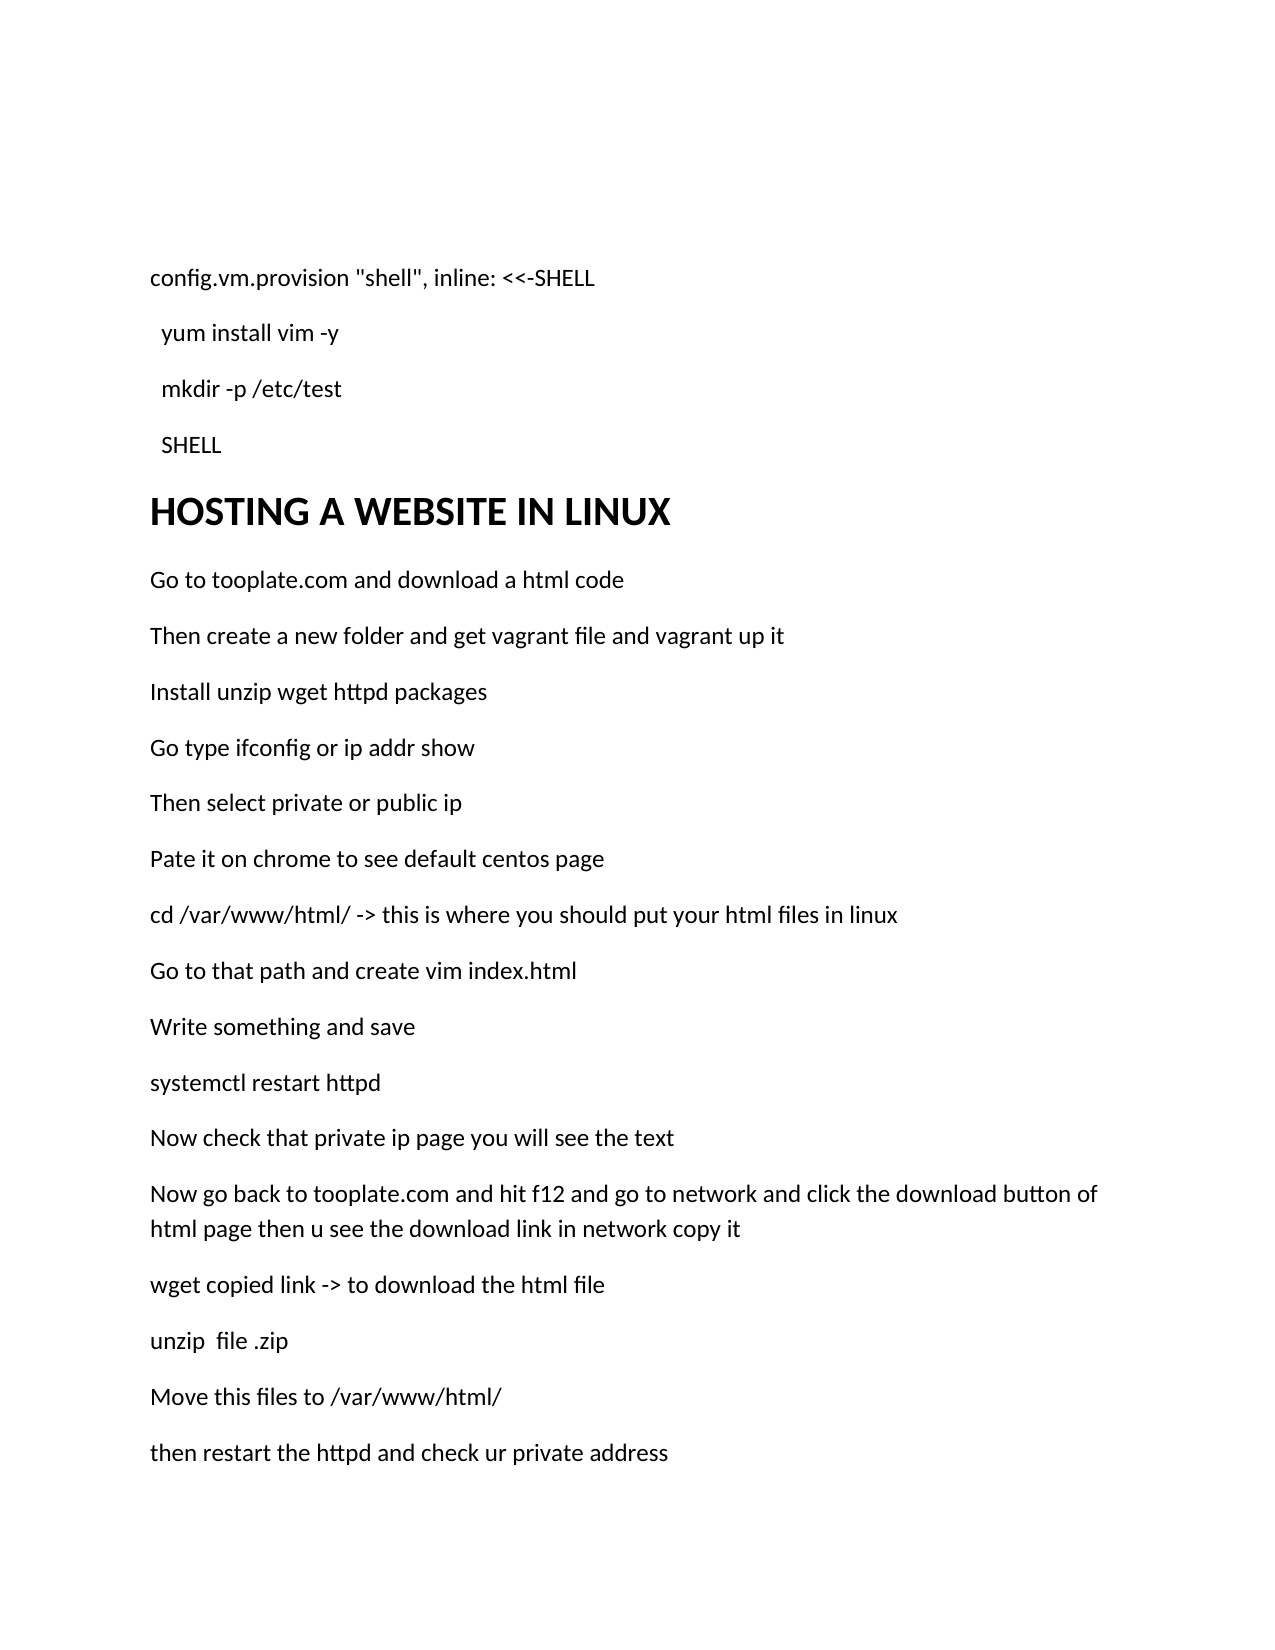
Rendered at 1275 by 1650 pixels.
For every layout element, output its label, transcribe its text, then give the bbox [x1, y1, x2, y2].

text SHELL [150, 429, 1125, 460]
text Go type ifconfig or ip addr show [150, 732, 1125, 762]
text Install unzip wget httpd packages [150, 676, 1125, 706]
text wget copied link -> to download the html file [150, 1269, 1125, 1300]
text Write something and save [150, 1011, 1125, 1041]
text HOSTING A WEBSITE IN LINUX [150, 485, 1125, 536]
text Then create a new folder and get vagrant file and vagrant up it [150, 620, 1125, 651]
text Now go back to tooplate.com and hit f12 and go to network and click the download button of html page then u see the download link in network copy it [150, 1178, 1125, 1244]
text Go to that path and create vim index.html [150, 955, 1125, 986]
text Move this files to /var/www/html/ [150, 1381, 1125, 1411]
text systemctl restart httpd [150, 1067, 1125, 1097]
text cd /var/www/html/ -> this is where you should put your html files in linux [150, 899, 1125, 930]
text Pate it on chrome to see default centos page [150, 843, 1125, 874]
text config.vm.provision "shell", inline: <<-SHELL [150, 262, 1125, 292]
text yum install vim -y [150, 317, 1125, 348]
text Go to tooplate.com and download a html code [150, 564, 1125, 595]
text Now check that private ip page you will see the text [150, 1123, 1125, 1153]
text Then select private or public ip [150, 788, 1125, 818]
text mkdir -p /etc/test [150, 373, 1125, 404]
text then restart the httpd and check ur private address [150, 1437, 1125, 1467]
text unzip file .zip [150, 1325, 1125, 1356]
